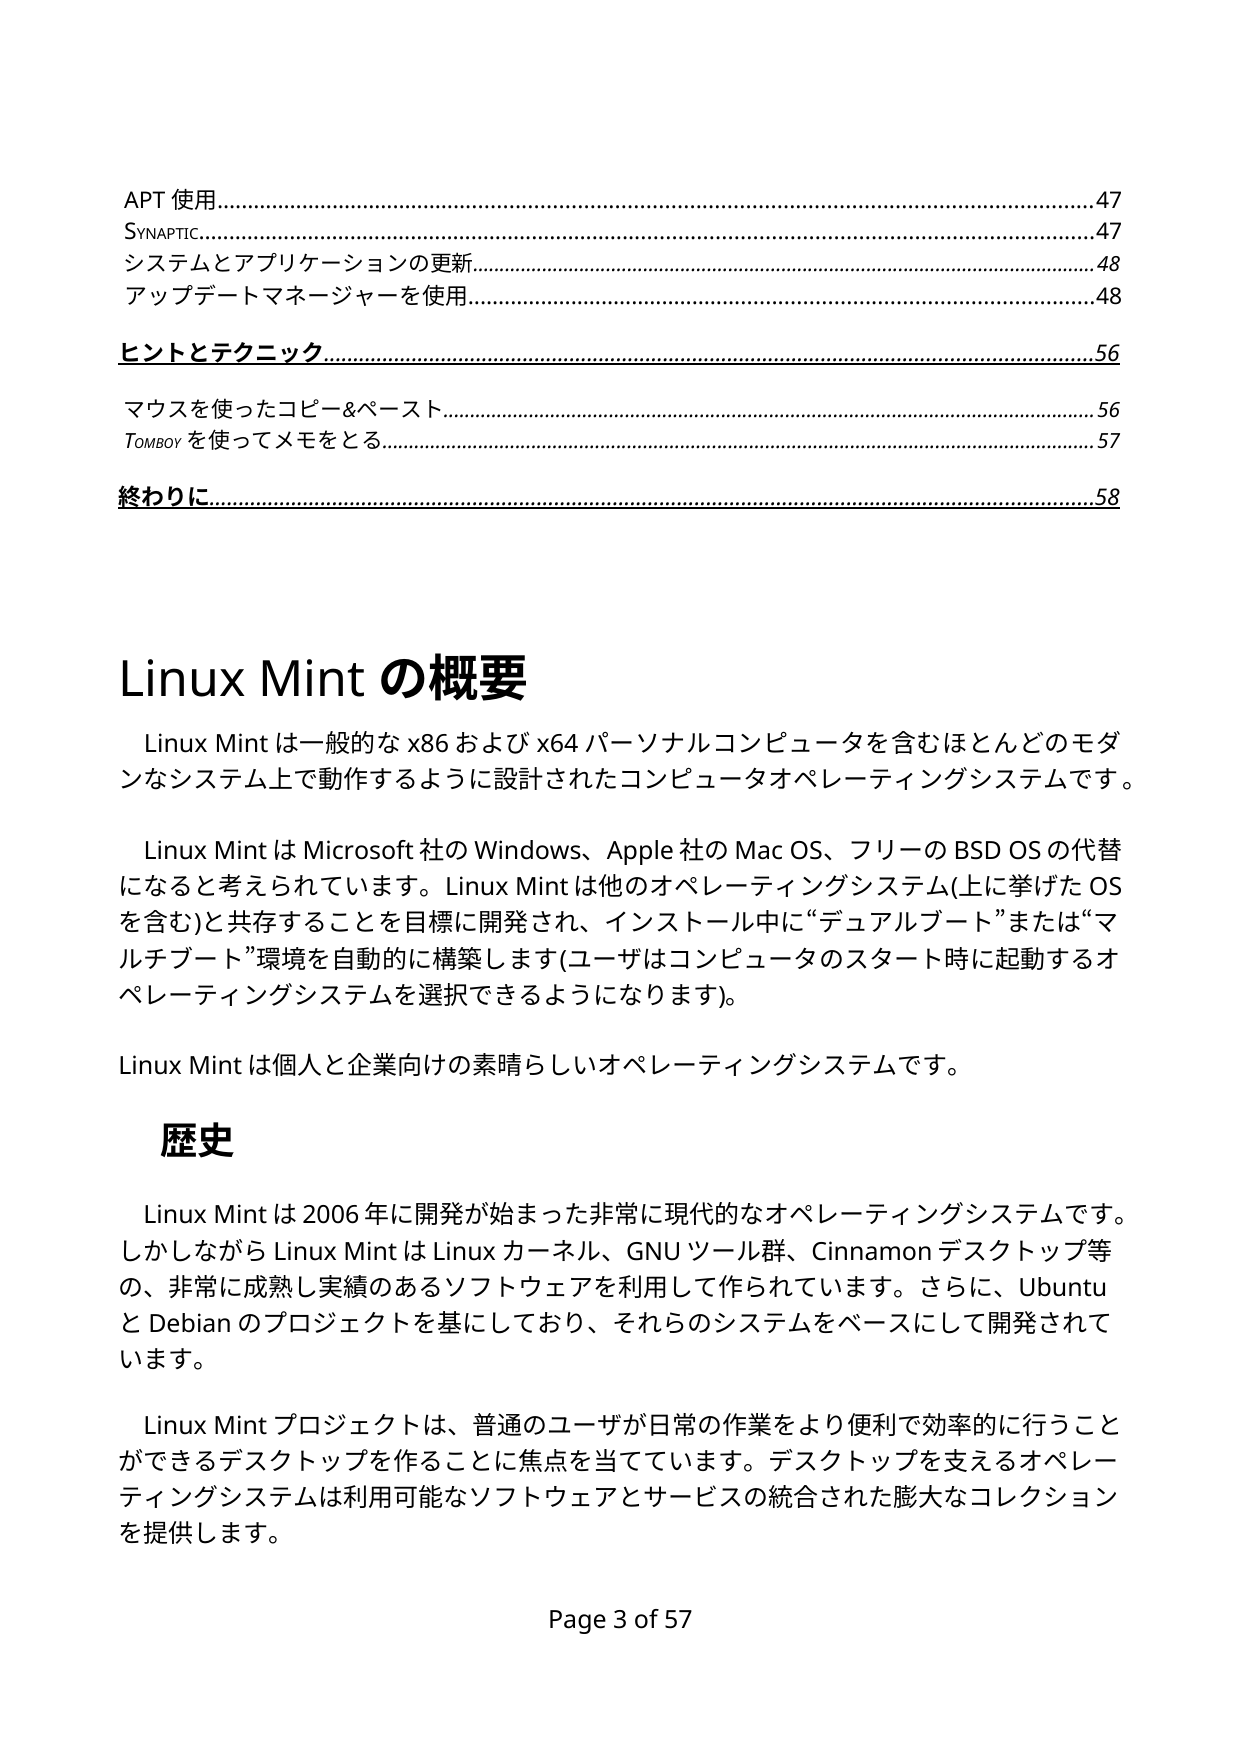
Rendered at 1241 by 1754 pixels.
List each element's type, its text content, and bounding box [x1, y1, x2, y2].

text マウスを使ったコピー&ペースト 56 [118, 392, 1122, 423]
text APT 使用 47 [118, 182, 1122, 215]
text アップデートマネージャーを使用 48 [118, 278, 1122, 311]
text Linux Mintは個人と企業向けの素晴らしいオペレーティングシステムです。 [118, 1046, 1122, 1082]
subtitle 歴史 [118, 1111, 1122, 1166]
text Synaptic 47 [118, 215, 1122, 246]
text Linux Mintプロジェクトは、普通のユーザが日常の作業をより便利で効率的に行うことができるデスクトップを作ることに焦点を当てています。デスクトップを支えるオペレーティングシステムは利用可能なソフトウェアとサービスの統合された膨大なコレクションを提供します。 [118, 1405, 1122, 1550]
text ヒントとテクニック 56 [118, 335, 1122, 368]
text Linux Mintは2006年に開発が始まった非常に現代的なオペレーティングシステムです。しかしながらLinux MintはLinuxカーネル、GNUツール群、Cinnamonデスクトップ等の、非常に成熟し実績のあるソフトウェアを利用して作られています。さらに、UbuntuとDebianのプロジェクトを基にしており、それらのシステムをベースにして開発されています。 [118, 1195, 1122, 1376]
text Linux Mintは一般的なx86およびx64パーソナルコンピュータを含むほとんどのモダンなシステム上で動作するように設計されたコンピュータオペレーティングシステムです。 [118, 724, 1122, 830]
text Tomboy を使ってメモをとる 57 [118, 423, 1122, 455]
text システムとアプリケーションの更新 48 [118, 246, 1122, 278]
text 終わりに 58 [118, 479, 1122, 512]
text Linux MintはMicrosoft社のWindows、Apple社のMac OS、フリーのBSD OSの代替になると考えられています。Linux Mintは他のオペレーティングシステム(上に挙げたOSを含む)と共存することを目標に開発され、インストール中に“デュアルブート”または“マルチブート”環境を自動的に構築します(ユーザはコンピュータのスタート時に起動するオペレーティングシステムを選択できるようになります)。 [118, 830, 1122, 1012]
subtitle Linux Mint の概要 [118, 639, 1122, 711]
